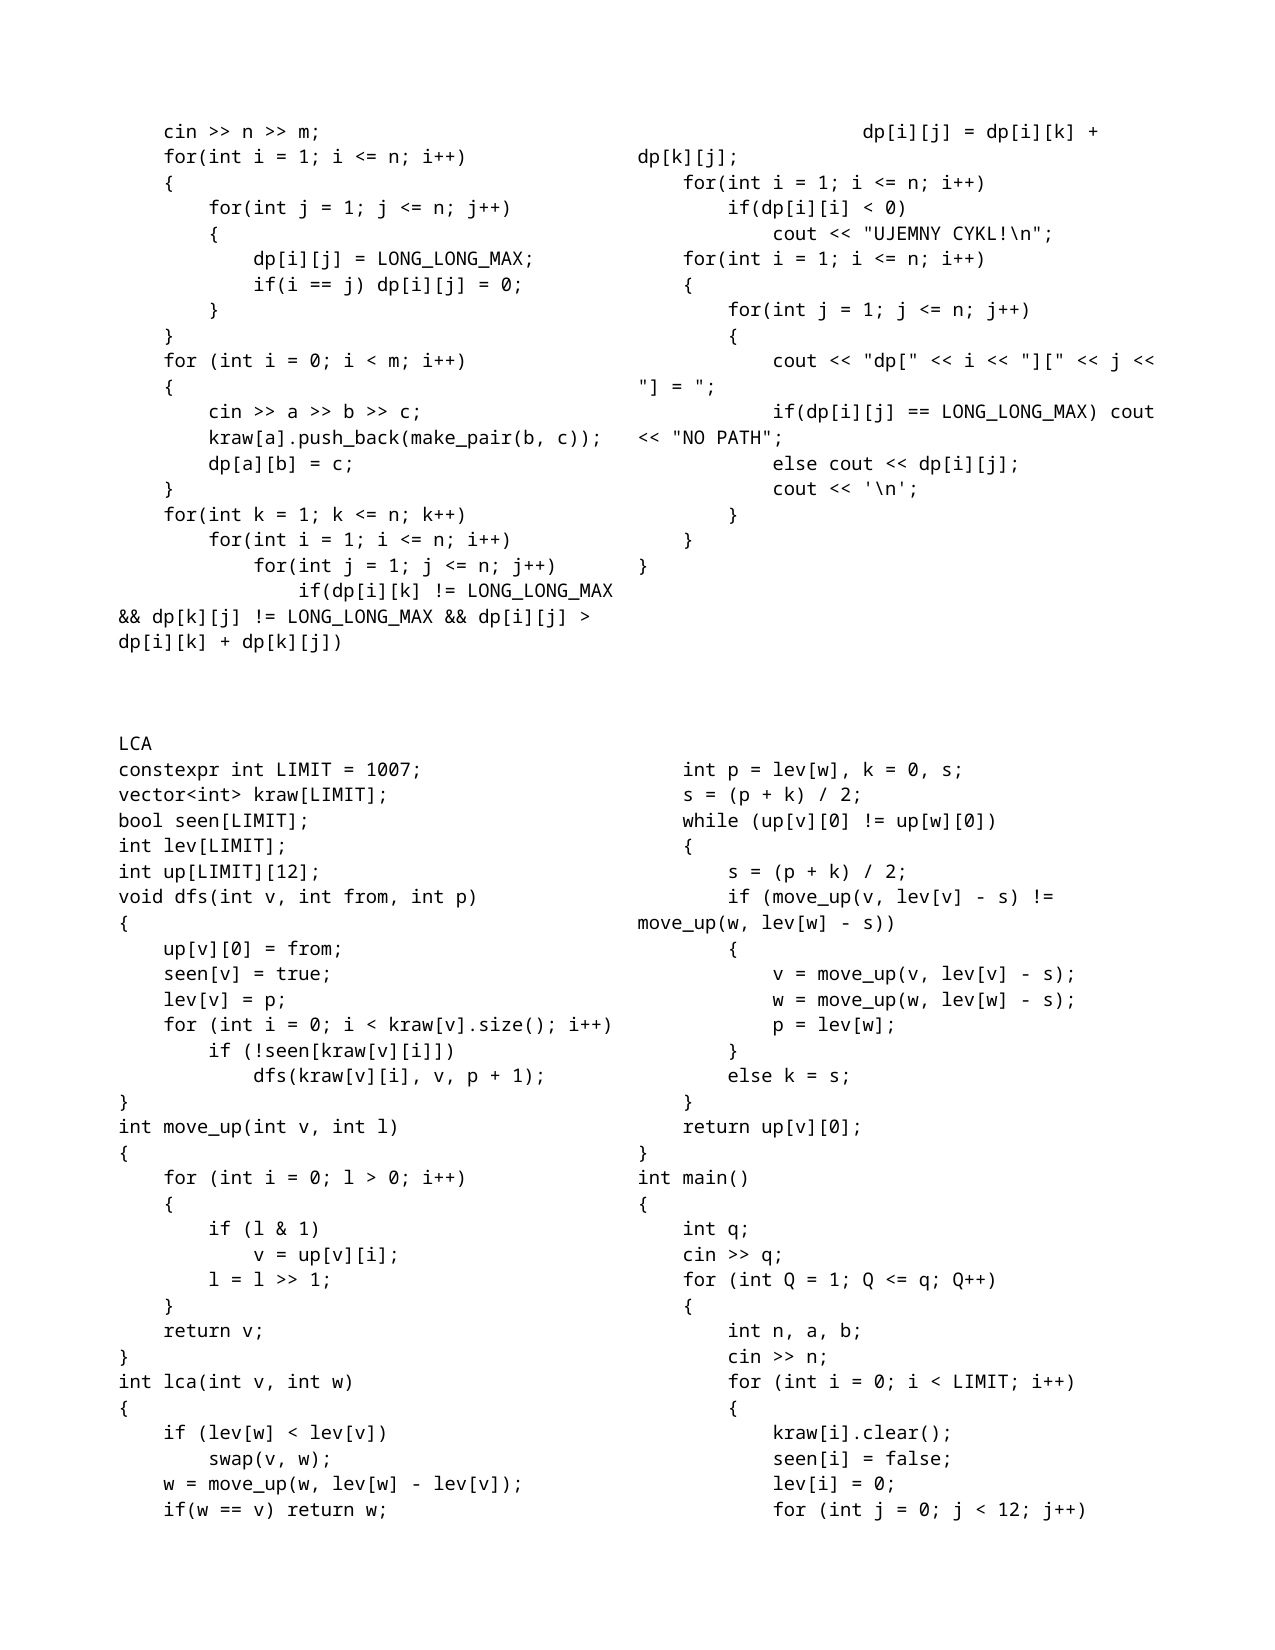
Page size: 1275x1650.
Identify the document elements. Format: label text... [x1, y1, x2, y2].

text { [118, 1139, 637, 1164]
text kraw[a].push_back(make_pair(b, c)); [118, 424, 637, 450]
text l = l >> 1; [118, 1267, 637, 1292]
text v = move_up(v, lev[v] - s); [637, 960, 1157, 986]
text if (move_up(v, lev[v] - s) != move_up(w, lev[w] - s)) [637, 884, 1157, 935]
text seen[i] = false; [637, 1445, 1157, 1471]
text for(int i = 1; i <= n; i++) [637, 169, 1157, 195]
text for(int i = 1; i <= n; i++) [118, 526, 637, 552]
text { [637, 1394, 1157, 1420]
text { [637, 935, 1157, 960]
text { [118, 1190, 637, 1216]
text while (up[v][0] != up[w][0]) [637, 807, 1157, 833]
text w = move_up(w, lev[w] - s); [637, 986, 1157, 1011]
text else k = s; [637, 1062, 1157, 1088]
text cout << "dp[" << i << "][" << j << "] = "; [637, 348, 1157, 399]
text else cout << dp[i][j]; [637, 450, 1157, 475]
text lev[i] = 0; [637, 1471, 1157, 1496]
text for (int Q = 1; Q <= q; Q++) [637, 1267, 1157, 1292]
text } [637, 526, 1157, 552]
text for (int i = 0; i < m; i++) [118, 348, 637, 373]
text } [118, 1343, 637, 1369]
text if (l & 1) [118, 1216, 637, 1241]
text } [118, 1292, 637, 1318]
text kraw[i].clear(); [637, 1420, 1157, 1445]
text constexpr int LIMIT = 1007; [118, 756, 637, 782]
text int move_up(int v, int l) [118, 1113, 637, 1139]
text cin >> q; [637, 1241, 1157, 1267]
text } [118, 1088, 637, 1113]
text } [118, 297, 637, 322]
text for(int i = 1; i <= n; i++) [118, 144, 637, 169]
text } [637, 552, 1157, 577]
text vector<int> kraw[LIMIT]; [118, 782, 637, 807]
text if(w == v) return w; [118, 1496, 637, 1522]
text cout << '\n'; [637, 475, 1157, 501]
text for(int j = 1; j <= n; j++) [637, 297, 1157, 322]
text s = (p + k) / 2; [637, 782, 1157, 807]
text if (lev[w] < lev[v]) [118, 1420, 637, 1445]
text cout << "UJEMNY CYKL!\n"; [637, 220, 1157, 246]
text for (int i = 0; l > 0; i++) [118, 1164, 637, 1190]
text int n, a, b; [637, 1318, 1157, 1343]
text if(dp[i][i] < 0) [637, 195, 1157, 220]
text } [637, 1139, 1157, 1164]
text up[v][0] = from; [118, 935, 637, 960]
text { [118, 169, 637, 195]
text dp[i][j] = dp[i][k] + dp[k][j]; [637, 118, 1157, 169]
text int q; [637, 1216, 1157, 1241]
text for (int j = 0; j < 12; j++) [637, 1496, 1157, 1522]
text swap(v, w); [118, 1445, 637, 1471]
text } [118, 475, 637, 501]
text LCA [118, 731, 1157, 756]
text if(i == j) dp[i][j] = 0; [118, 271, 637, 297]
text { [118, 373, 637, 399]
text for(int k = 1; k <= n; k++) [118, 501, 637, 526]
text for(int i = 1; i <= n; i++) [637, 246, 1157, 271]
text } [637, 1037, 1157, 1062]
text for (int i = 0; i < kraw[v].size(); i++) [118, 1011, 637, 1037]
text { [637, 271, 1157, 297]
text dp[a][b] = c; [118, 450, 637, 475]
text for(int j = 1; j <= n; j++) [118, 552, 637, 577]
text int main() [637, 1164, 1157, 1190]
text for(int j = 1; j <= n; j++) [118, 195, 637, 220]
text bool seen[LIMIT]; [118, 807, 637, 833]
text if(dp[i][k] != LONG_LONG_MAX && dp[k][j] != LONG_LONG_MAX && dp[i][j] > dp[i][k] + dp[k][j]) [118, 577, 637, 654]
text p = lev[w]; [637, 1011, 1157, 1037]
text return up[v][0]; [637, 1113, 1157, 1139]
text v = up[v][i]; [118, 1241, 637, 1267]
text int p = lev[w], k = 0, s; [637, 756, 1157, 782]
text { [118, 1394, 637, 1420]
text dfs(kraw[v][i], v, p + 1); [118, 1062, 637, 1088]
text } [118, 322, 637, 348]
text int lca(int v, int w) [118, 1369, 637, 1394]
text int lev[LIMIT]; [118, 833, 637, 858]
text { [637, 833, 1157, 858]
text s = (p + k) / 2; [637, 858, 1157, 884]
text cin >> a >> b >> c; [118, 399, 637, 424]
text cin >> n; [637, 1343, 1157, 1369]
text { [637, 1292, 1157, 1318]
text cin >> n >> m; [118, 118, 637, 144]
text return v; [118, 1318, 637, 1343]
text { [118, 909, 637, 935]
text { [118, 220, 637, 246]
text void dfs(int v, int from, int p) [118, 884, 637, 909]
text } [637, 1088, 1157, 1113]
text { [637, 322, 1157, 348]
text dp[i][j] = LONG_LONG_MAX; [118, 246, 637, 271]
text } [637, 501, 1157, 526]
text for (int i = 0; i < LIMIT; i++) [637, 1369, 1157, 1394]
text seen[v] = true; [118, 960, 637, 986]
text if (!seen[kraw[v][i]]) [118, 1037, 637, 1062]
text if(dp[i][j] == LONG_LONG_MAX) cout << "NO PATH"; [637, 399, 1157, 450]
text int up[LIMIT][12]; [118, 858, 637, 884]
text lev[v] = p; [118, 986, 637, 1011]
text { [637, 1190, 1157, 1216]
text w = move_up(w, lev[w] - lev[v]); [118, 1471, 637, 1496]
